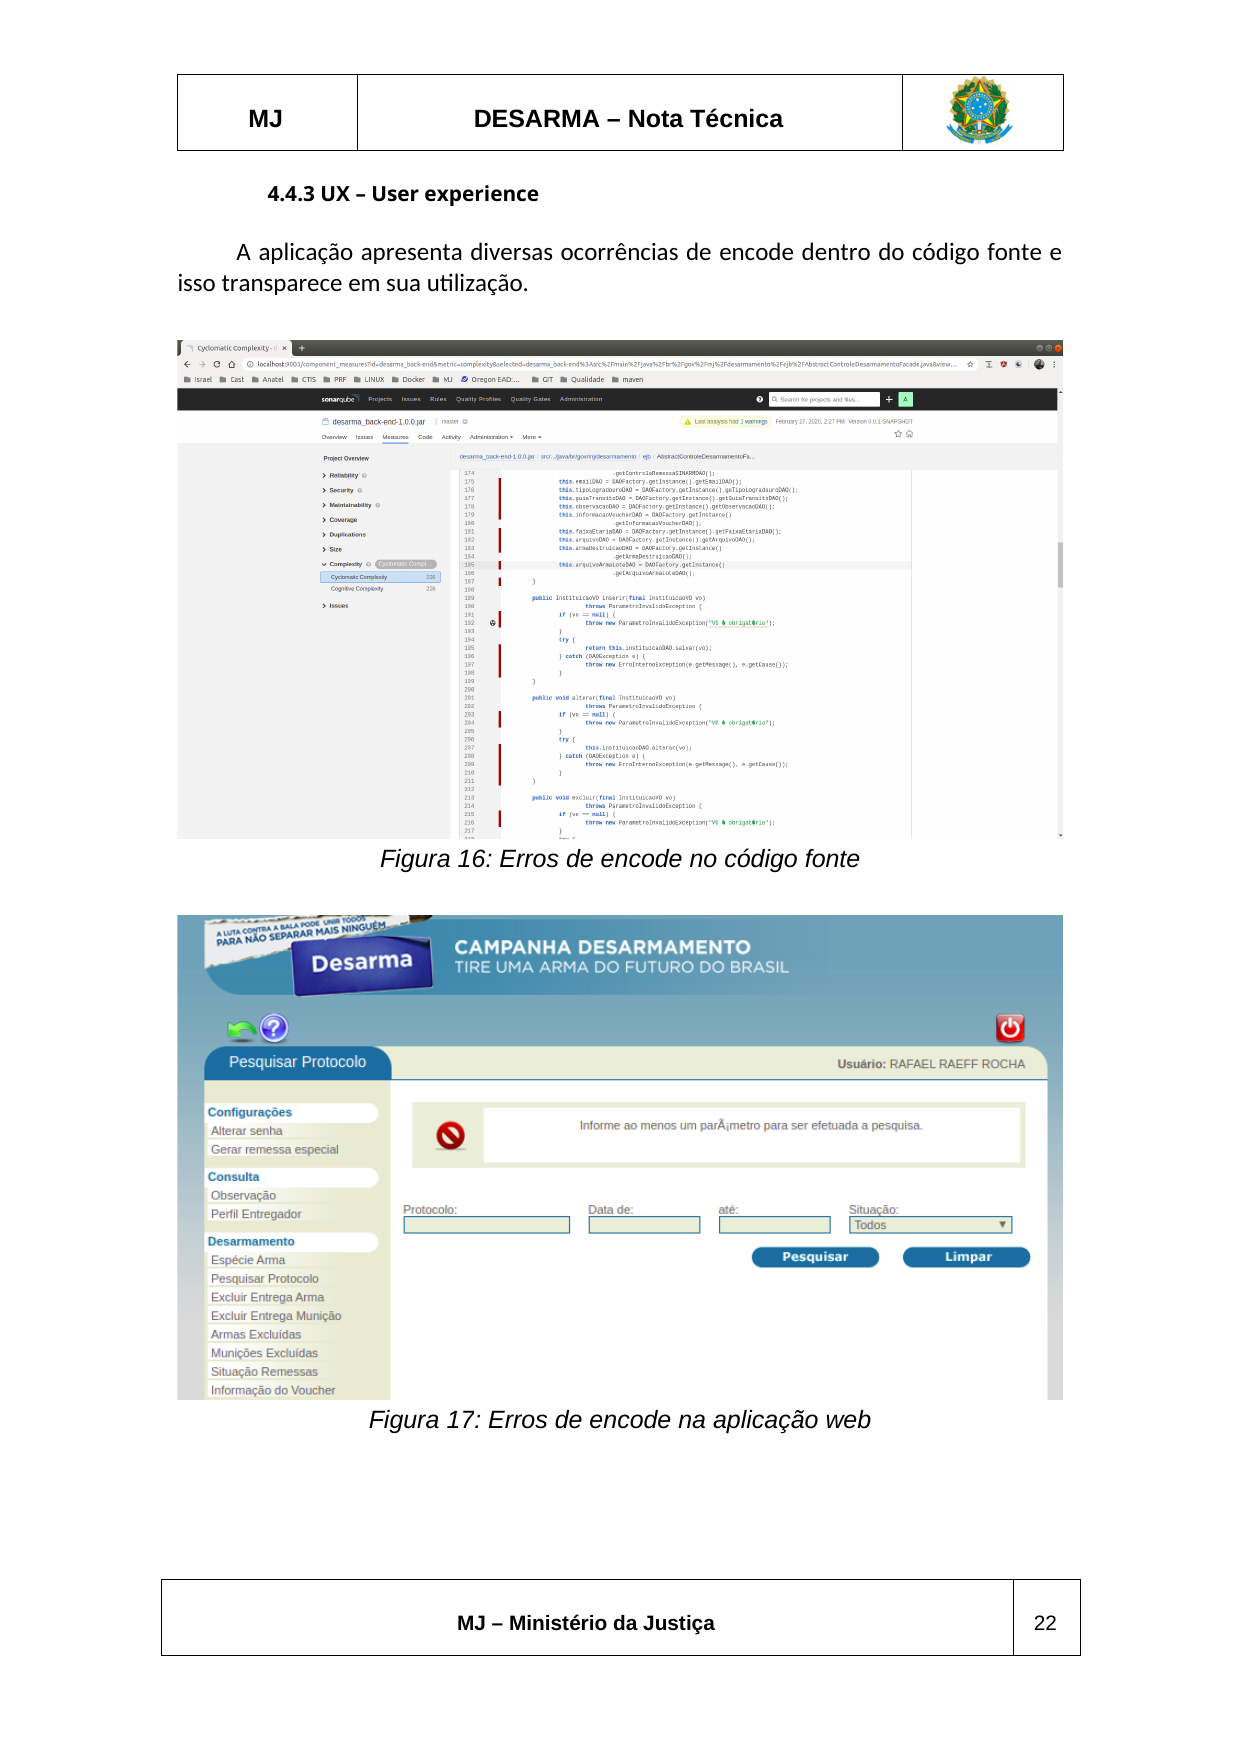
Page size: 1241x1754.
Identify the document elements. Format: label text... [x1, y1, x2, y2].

text Figura 16: Erros de encode no código fonte [177, 839, 1063, 872]
picture [944, 75, 1020, 149]
text Figura 17: Erros de encode na aplicação web [177, 1400, 1063, 1434]
subtitle 4.4.3 UX – User experience [539, 179, 1063, 208]
picture [177, 340, 1063, 839]
text A aplicação apresenta diversas ocorrências de encode dentro do código fonte e isso transparece em sua utilização. [529, 267, 1063, 297]
picture [177, 915, 1063, 1400]
subtitle 4.4.3 UX – User experience [177, 179, 267, 208]
